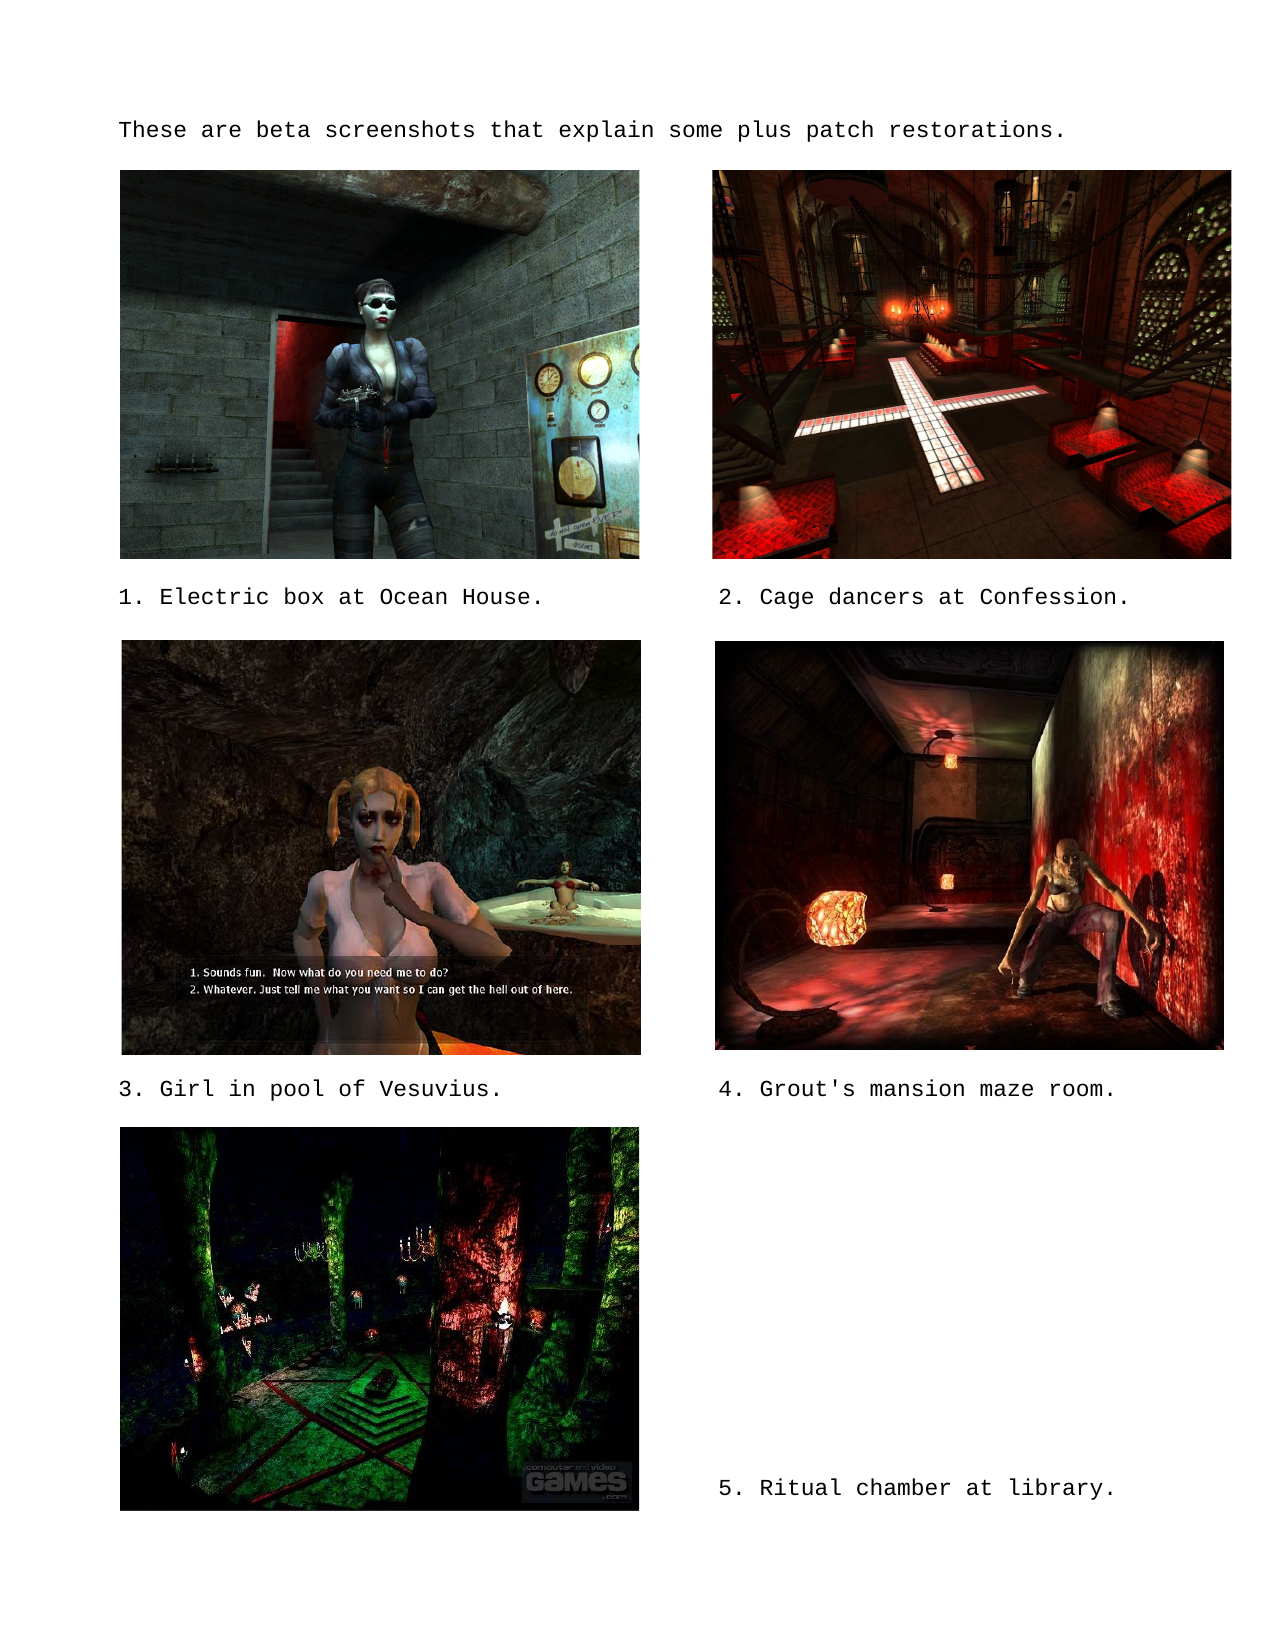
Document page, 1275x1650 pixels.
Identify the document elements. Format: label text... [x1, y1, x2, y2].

text These are beta screenshots that explain some plus patch restorations. [118, 118, 1157, 144]
text 5. Ritual chamber at library. [640, 1472, 1157, 1502]
picture [120, 170, 640, 559]
picture [120, 1127, 640, 1511]
picture [715, 641, 1224, 1050]
text 1. Electric box at Ocean House. 2. Cage dancers at Confession. [118, 585, 1157, 611]
picture [712, 170, 1232, 559]
picture [121, 640, 641, 1055]
text 3. Girl in pool of Vesuvius. 4. Grout's mansion maze room. [118, 1078, 1157, 1104]
